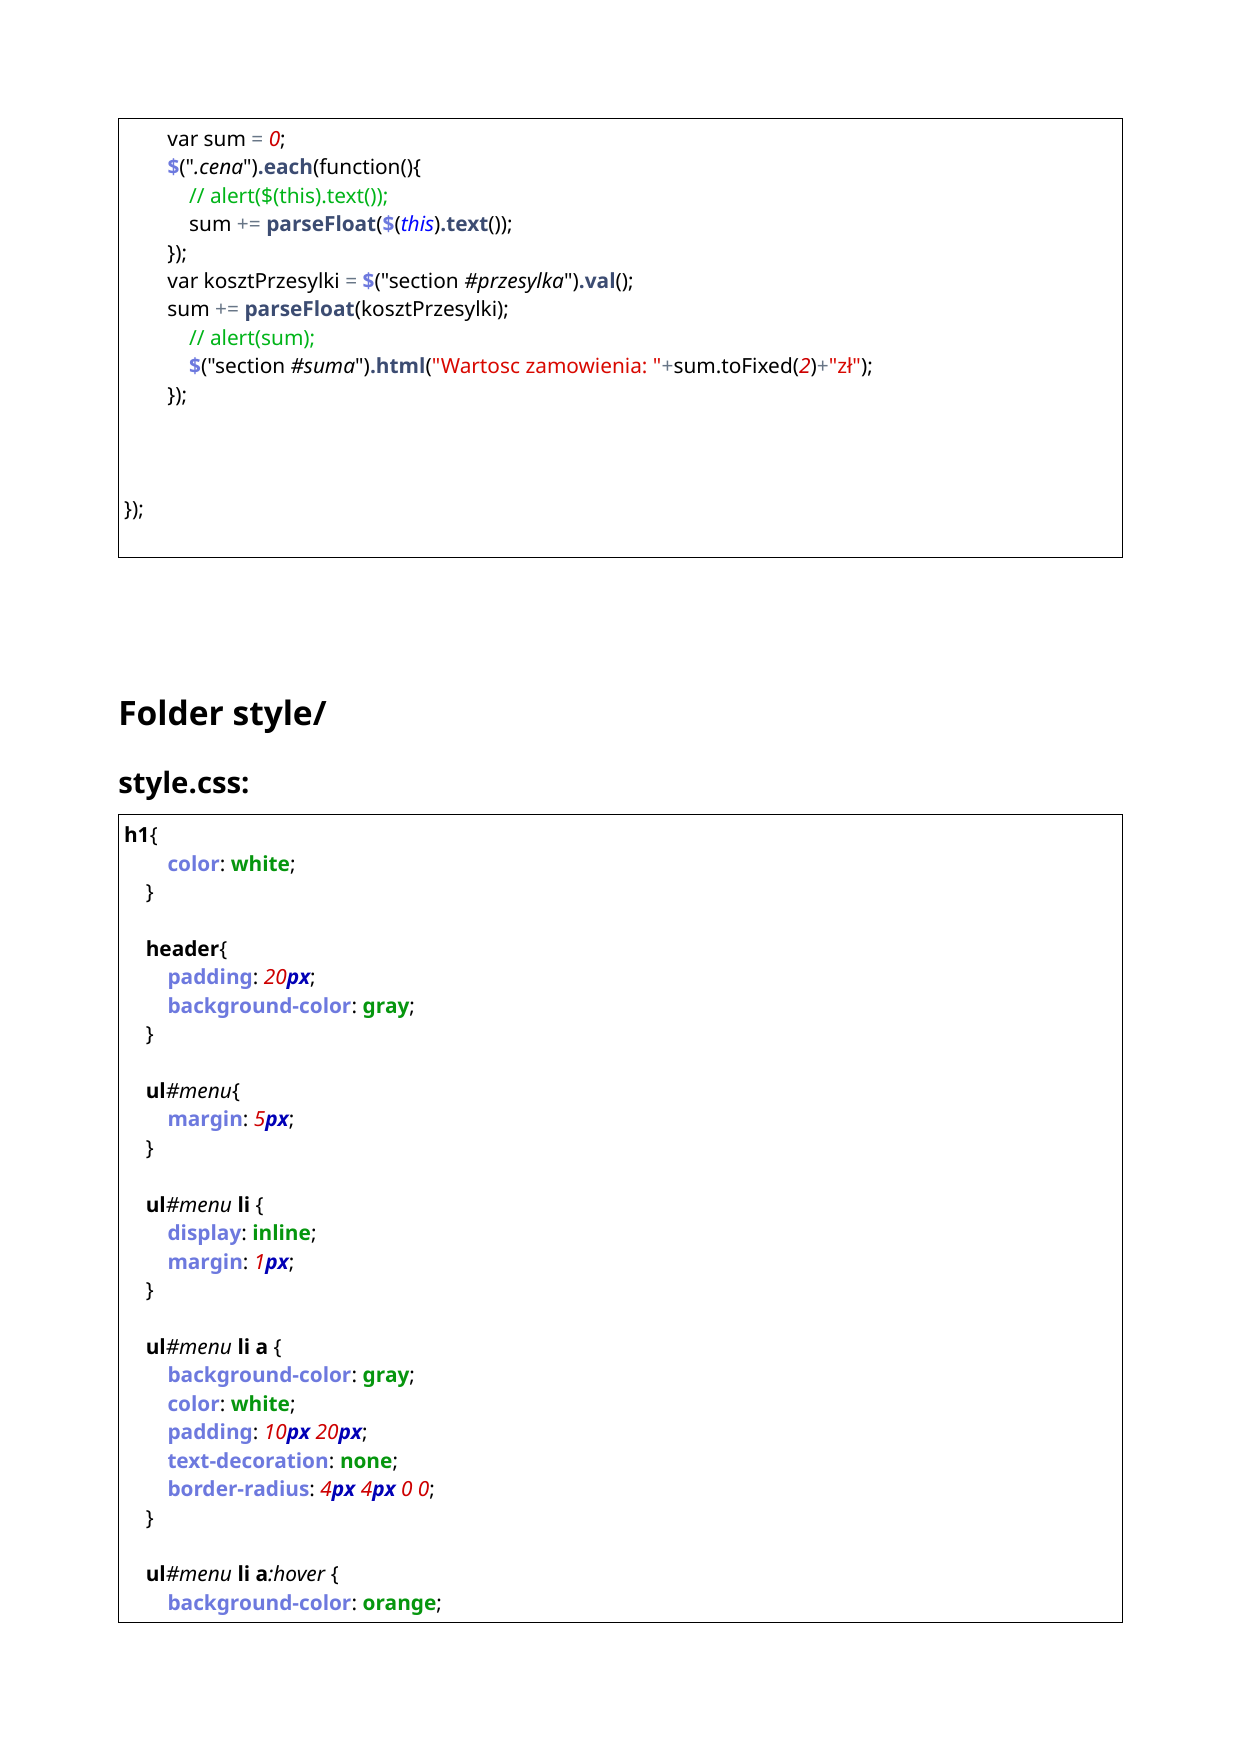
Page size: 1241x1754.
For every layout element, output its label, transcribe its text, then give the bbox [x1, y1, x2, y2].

table_header var sum = 0; $(".cena").each(function(){ // alert($(this).text()); sum += parseFloat($(this).text()); }); var kosztPrzesylki = $("section #przesylka").val(); sum += parseFloat(kosztPrzesylki); // alert(sum); $("section #suma").html("Wartosc zamowienia: "+sum.toFixed(2)+"zł"); }); }); [119, 119, 1122, 557]
table_header h1{ color: white; } header{ padding: 20px; background-color: gray; } ul#menu{ margin: 5px; } ul#menu li { display: inline; margin: 1px; } ul#menu li a { background-color: gray; color: white; padding: 10px 20px; text-decoration: none; border-radius: 4px 4px 0 0; } ul#menu li a:hover { background-color: orange; [119, 815, 1122, 1622]
subtitle Folder style/ [118, 689, 1122, 735]
subtitle style.css: [118, 762, 1122, 802]
